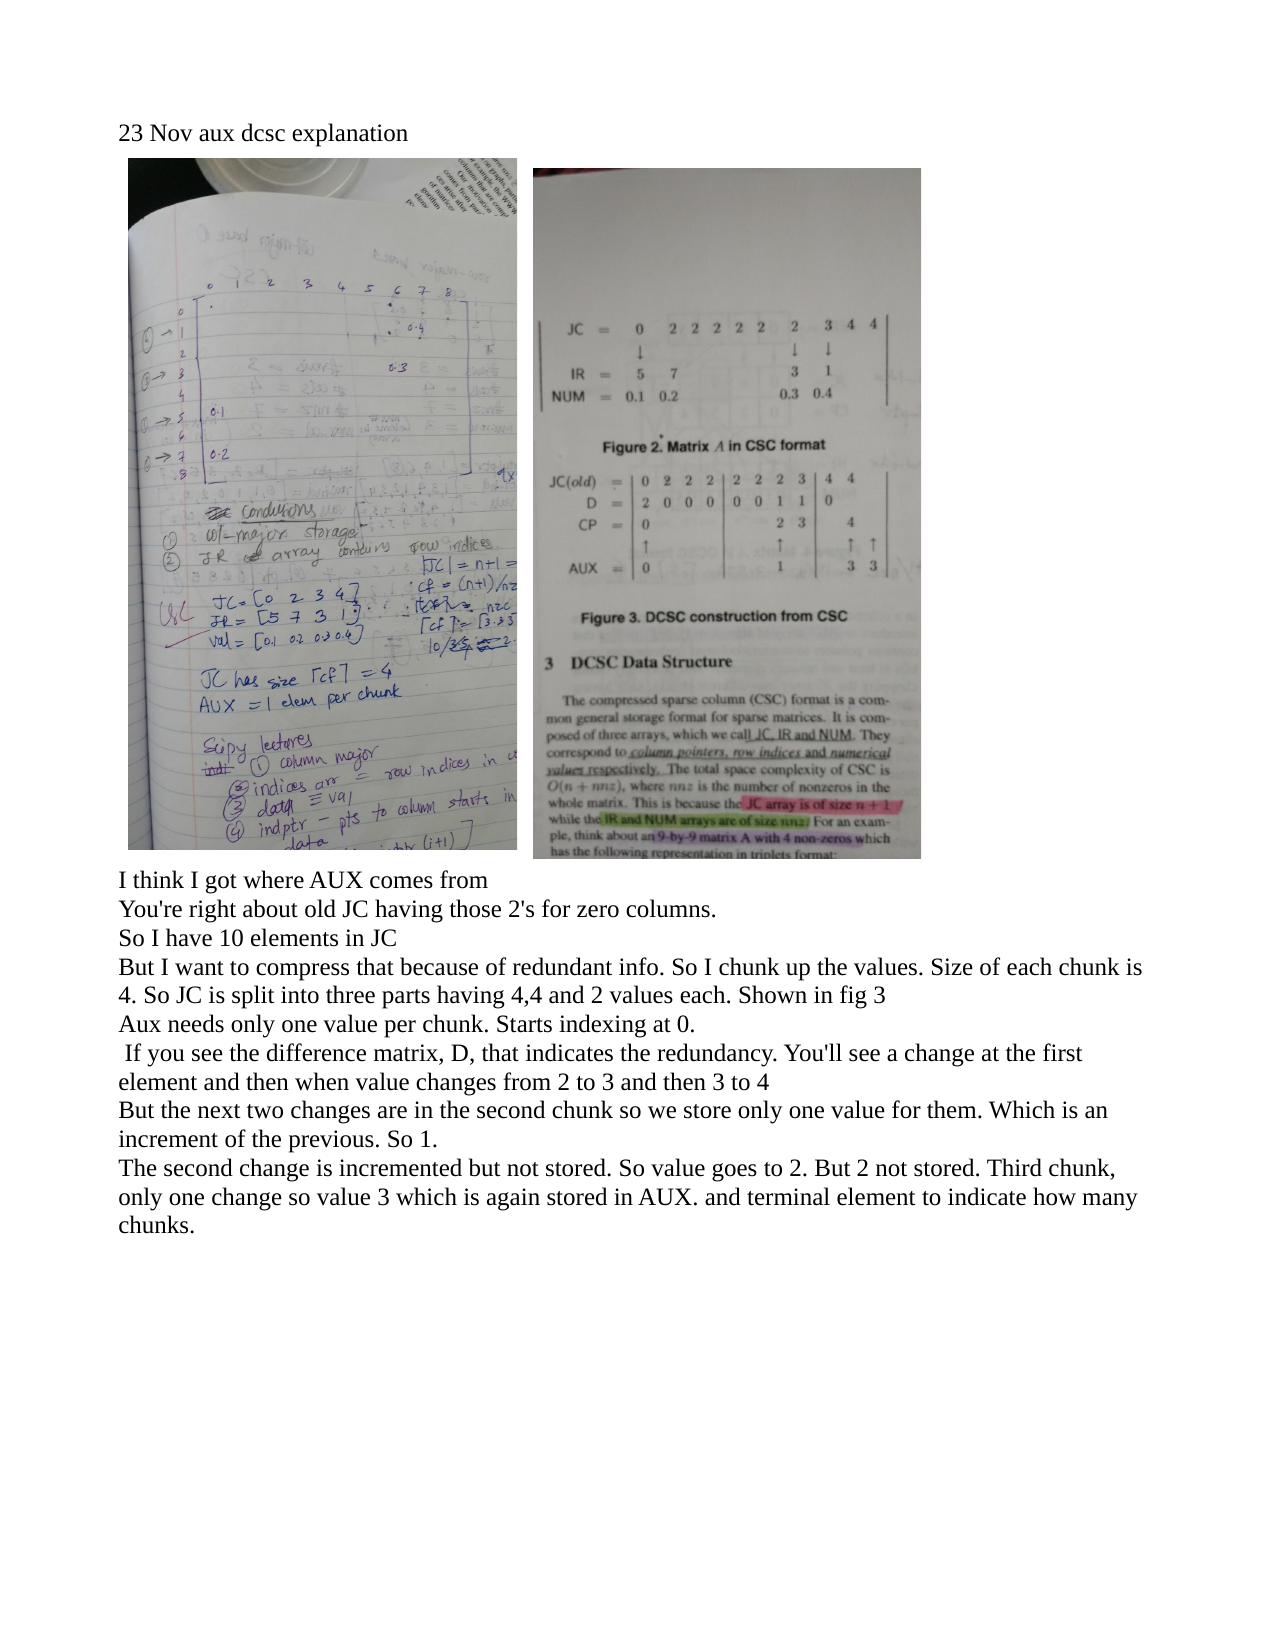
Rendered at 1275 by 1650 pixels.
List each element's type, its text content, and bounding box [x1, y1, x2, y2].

text 23 Nov aux dcsc explanation [118, 118, 1157, 147]
text But the next two changes are in the second chunk so we store only one value for them. Which is an increment of the previous. So 1. [118, 1096, 1157, 1153]
picture [533, 168, 922, 859]
text You're right about old JC having those 2's for zero columns. [118, 894, 1157, 923]
text But I want to compress that because of redundant info. So I chunk up the values. Size of each chunk is 4. So JC is split into three parts having 4,4 and 2 values each. Shown in fig 3 [118, 952, 1157, 1009]
text The second change is incremented but not stored. So value goes to 2. But 2 not stored. Third chunk, only one change so value 3 which is again stored in AUX. and terminal element to indicate how many chunks. [118, 1153, 1157, 1239]
text If you see the difference matrix, D, that indicates the redundancy. You'll see a change at the first element and then when value changes from 2 to 3 and then 3 to 4 [118, 1038, 1157, 1096]
text Aux needs only one value per chunk. Starts indexing at 0. [118, 1009, 1157, 1038]
text I think I got where AUX comes from [118, 866, 1157, 894]
text So I have 10 elements in JC [118, 923, 1157, 952]
picture [128, 158, 518, 850]
